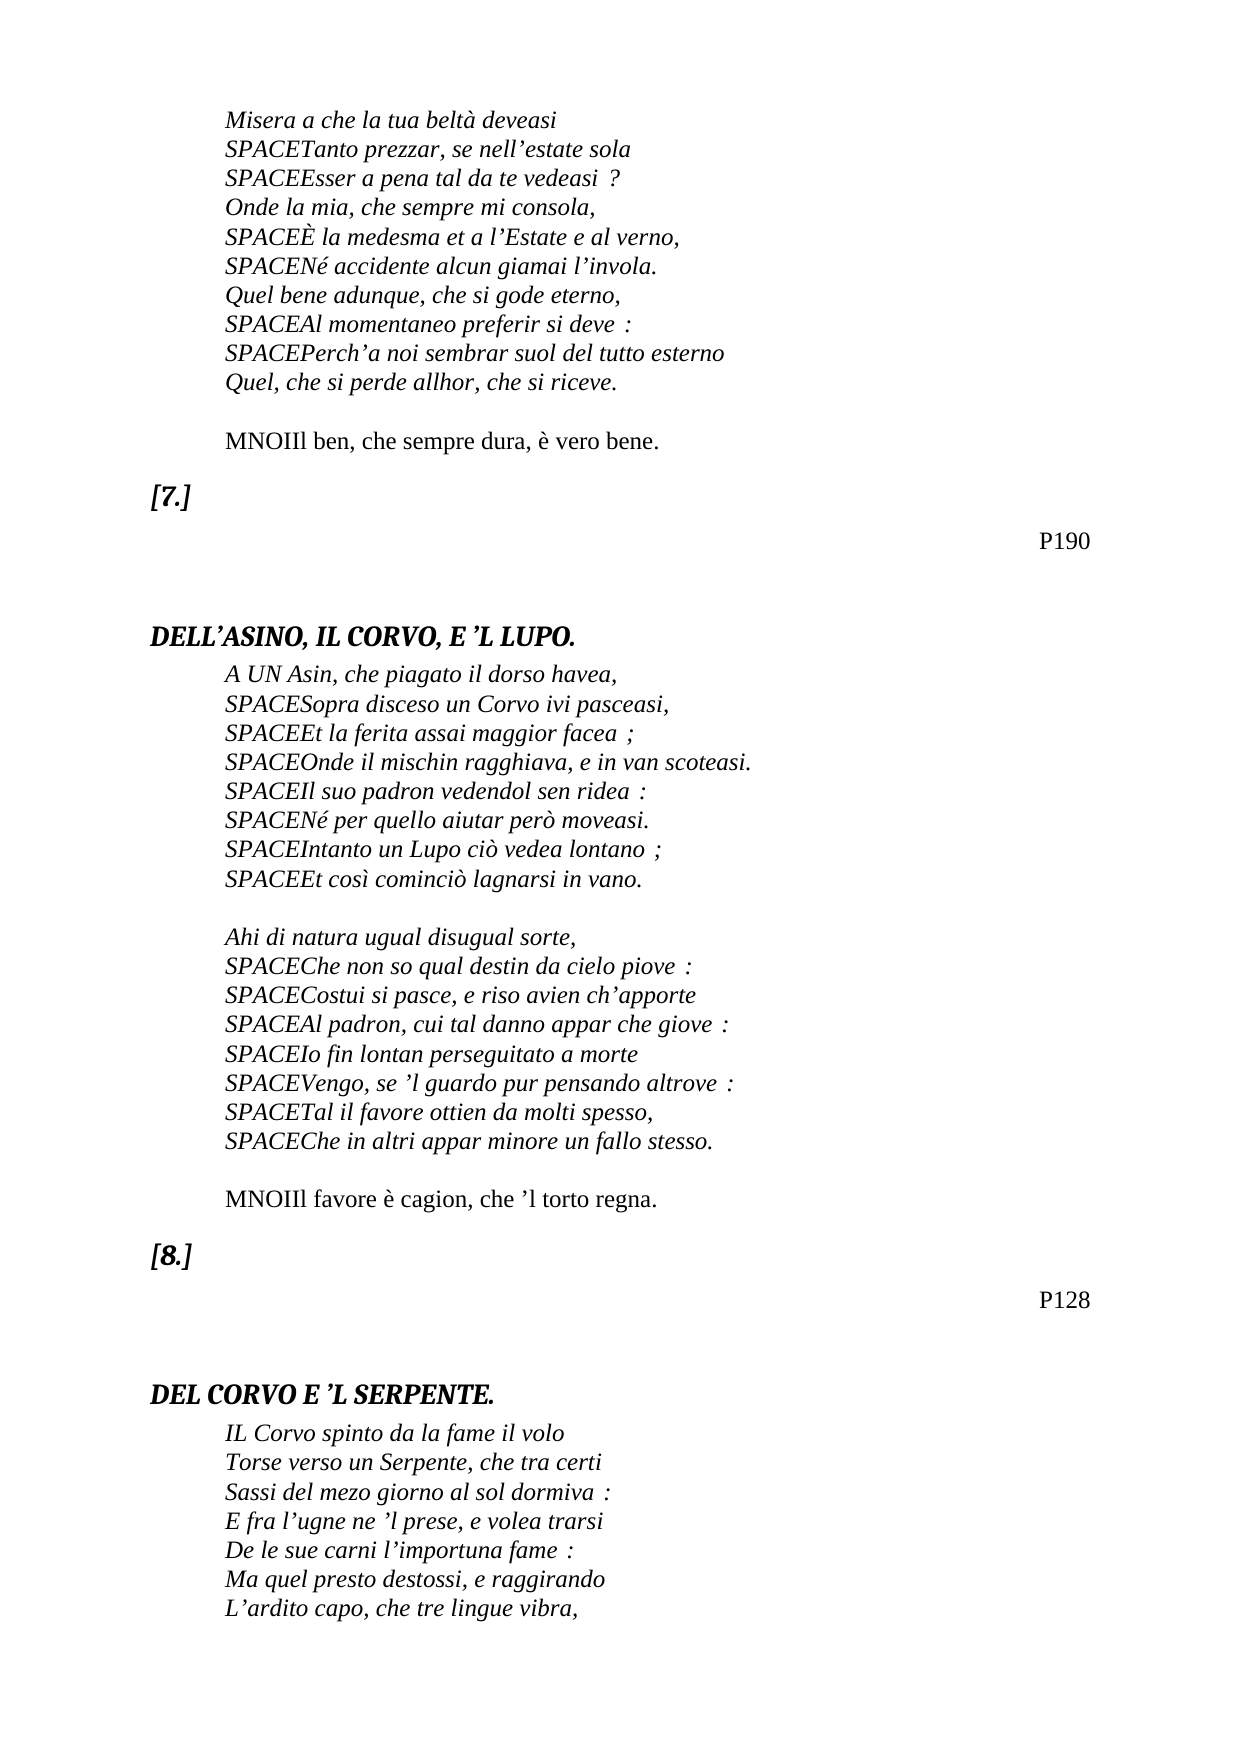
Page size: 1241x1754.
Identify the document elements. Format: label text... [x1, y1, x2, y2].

text P190 [150, 520, 1090, 557]
text MNOIIl ben, che sempre dura, è vero bene. [225, 426, 1090, 455]
text A UN Asin, che piagato il dorso havea, SPACESopra disceso un Corvo ivi pasceasi, SPACEEt la ferita assai maggior facea ; SPACEOnde il mischin ragghiava, e in van scoteasi. SPACEIl suo padron vedendol sen ridea : SPACENé per quello aiutar però moveasi. SPACEIntanto un Lupo ciò vedea lontano ; SPACEEt così cominciò lagnarsi in vano. [225, 659, 1090, 893]
text Misera a che la tua beltà deveasi SPACETanto prezzar, se nell’estate sola SPACEEsser a pena tal da te vedeasi ? [225, 105, 1090, 192]
subtitle [8.] [150, 1239, 1090, 1272]
text P128 [150, 1278, 1090, 1316]
text MNOIIl favore è cagion, che ’l torto regna. [225, 1184, 1090, 1214]
text Onde la mia, che sempre mi consola, SPACEÈ la medesma et a l’Estate e al verno, SPACENé accidente alcun giamai l’invola. [225, 192, 1090, 280]
text Ahi di natura ugual disugual sorte, SPACEChe non so qual destin da cielo piove : SPACECostui si pasce, e riso avien ch’apporte SPACEAl padron, cui tal danno appar che giove : SPACEIo fin lontan perseguitato a morte SPACEVengo, se ’l guardo pur pensando altrove : SPACETal il favore ottien da molti spesso, SPACEChe in altri appar minore un fallo stesso. [225, 922, 1090, 1155]
text IL Corvo spinto da la fame il volo Torse verso un Serpente, che tra certi Sassi del mezo giorno al sol dormiva : E fra l’ugne ne ’l prese, e volea trarsi De le sue carni l’importuna fame : Ma quel presto destossi, e raggirando L’ardito capo, che tre lingue vibra, [225, 1418, 1090, 1622]
subtitle [7.] [150, 480, 1090, 513]
subtitle DEL CORVO E ’L SERPENTE. [150, 1378, 1090, 1412]
subtitle DELL’ASINO, IL CORVO, E ’L LUPO. [150, 620, 1090, 653]
text Quel bene adunque, che si gode eterno, SPACEAl momentaneo preferir si deve : SPACEPerch’a noi sembrar suol del tutto esterno Quel, che si perde allhor, che si riceve. [225, 280, 1090, 397]
